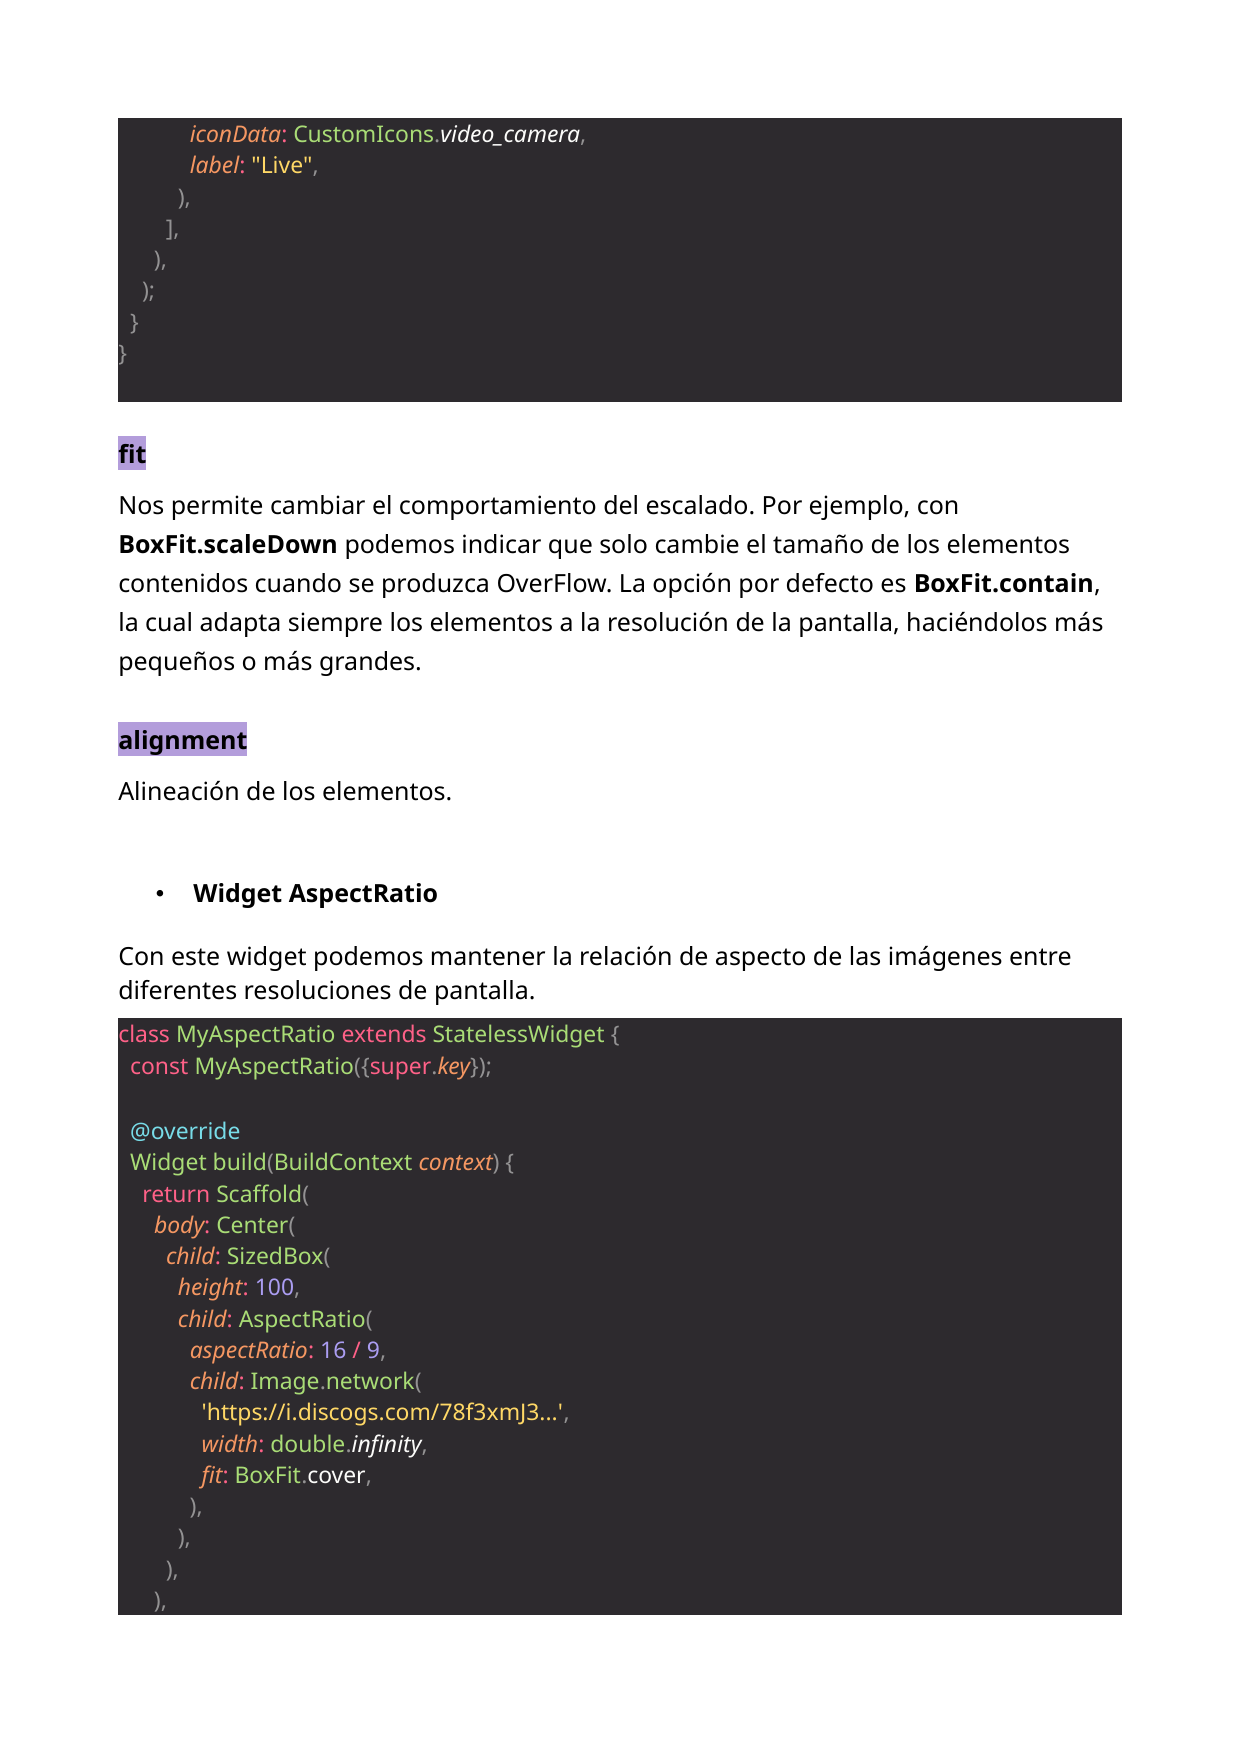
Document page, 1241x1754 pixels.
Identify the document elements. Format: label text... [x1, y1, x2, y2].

text Con este widget podemos mantener la relación de aspecto de las imágenes entre diferentes resoluciones de pantalla. [118, 938, 1122, 1007]
text alignment [118, 722, 1122, 756]
text iconData: CustomIcons.video_camera, label: "Live", ), ], ), ); } } [118, 118, 1122, 402]
list Widget AspectRatio [156, 876, 1122, 909]
text Alineación de los elementos. [118, 773, 1122, 807]
text Nos permite cambiar el comportamiento del escalado. Por ejemplo, con BoxFit.scaleDown podemos indicar que solo cambie el tamaño de los elementos contenidos cuando se produzca OverFlow. La opción por defecto es BoxFit.contain, la cual adapta siempre los elementos a la resolución de la pantalla, haciéndolos más pequeños o más grandes. [118, 487, 1122, 678]
text fit [118, 436, 1122, 470]
text class MyAspectRatio extends StatelessWidget { const MyAspectRatio({super.key}); @override Widget build(BuildContext context) { return Scaffold( body: Center( child: SizedBox( height: 100, child: AspectRatio( aspectRatio: 16 / 9, child: Image.network( 'https://i.discogs.com/78f3xmJ3...', width: double.infinity, fit: BoxFit.cover, ), ), ), ), [118, 1018, 1122, 1615]
